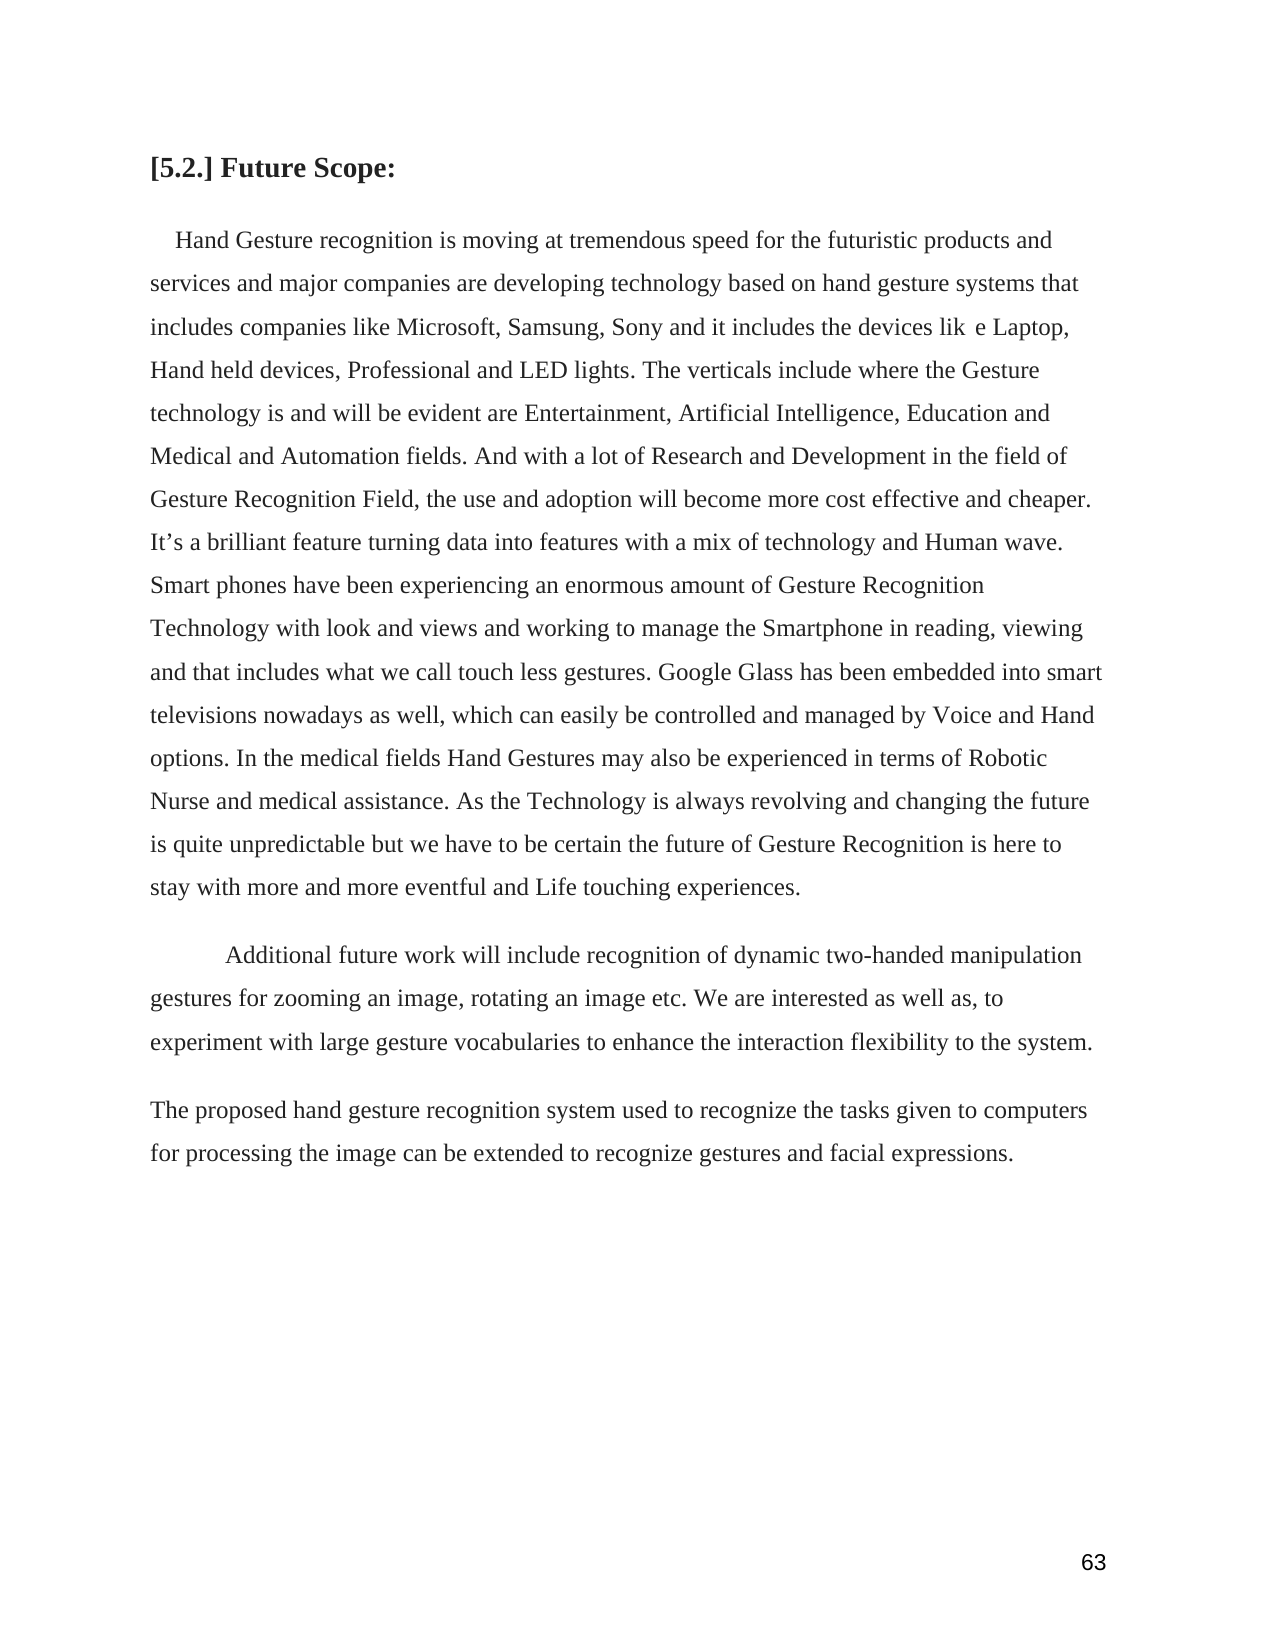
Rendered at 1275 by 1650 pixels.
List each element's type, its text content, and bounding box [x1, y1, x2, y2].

text The proposed hand gesture recognition system used to recognize the tasks given to computers for processing the image can be extended to recognize gestures and facial expressions. [150, 1095, 1106, 1167]
text [5.2.] Future Scope: [150, 150, 1106, 183]
text Hand Gesture recognition is moving at tremendous speed for the futuristic products and services and major companies are developing technology based on hand gesture systems that includes companies like Microsoft, Samsung, Sony and it includes the devices lik e Laptop, Hand held devices, Professional and LED lights. The verticals include where the Gesture technology is and will be evident are Entertainment, Artificial Intelligence, Education and Medical and Automation fields. And with a lot of Research and Development in the field of Gesture Recognition Field, the use and adoption will become more cost effective and cheaper. It’s a brilliant feature turning data into features with a mix of technology and Human wave. Smart phones have been experiencing an enormous amount of Gesture Recognition Technology with look and views and working to manage the Smartphone in reading, viewing and that includes what we call touch less gestures. Google Glass has been embedded into smart televisions nowadays as well, which can easily be controlled and managed by Voice and Hand options. In the medical fields Hand Gestures may also be experienced in terms of Robotic Nurse and medical assistance. As the Technology is always revolving and changing the future is quite unpredictable but we have to be certain the future of Gesture Recognition is here to stay with more and more eventful and Life touching experiences. [150, 225, 1106, 901]
text Additional future work will include recognition of dynamic two-handed manipulation gestures for zooming an image, rotating an image etc. We are interested as well as, to experiment with large gesture vocabularies to enhance the interaction flexibility to the system. [150, 940, 1106, 1055]
